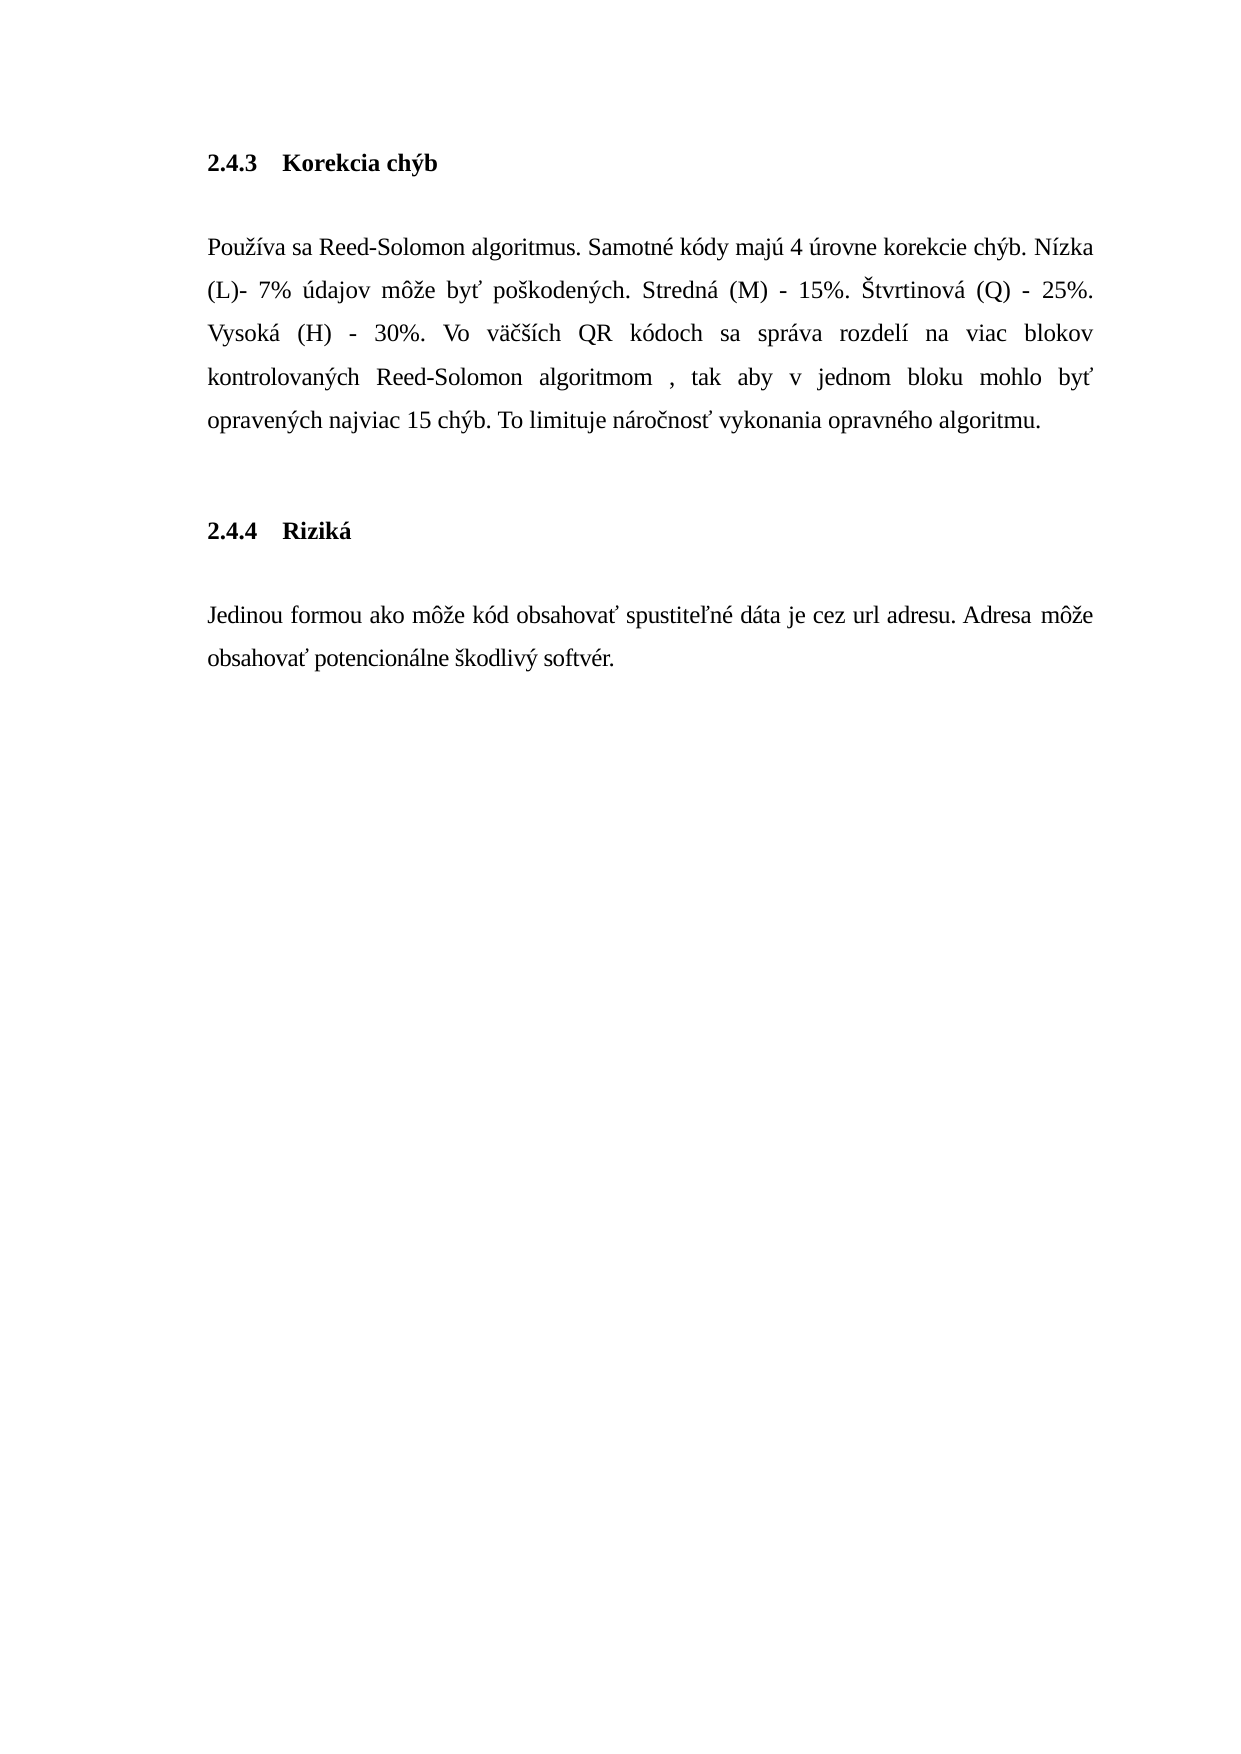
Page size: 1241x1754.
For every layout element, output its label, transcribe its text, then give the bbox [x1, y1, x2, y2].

subtitle Riziká [207, 516, 1093, 545]
subtitle Korekcia chýb [207, 148, 1093, 177]
text Používa sa Reed-Solomon algoritmus. Samotné kódy majú 4 úrovne korekcie chýb. Nízka (L)- 7% údajov môže byť poškodených. Stredná (M) - 15%. Štvrtinová (Q) - 25%. Vysoká (H) - 30%. Vo väčších QR kódoch sa správa rozdelí na viac blokov kontrolovaných Reed-Solomon algoritmom , tak aby v jednom bloku mohlo byť opravených najviac 15 chýb. To limituje náročnosť vykonania opravného algoritmu. [207, 232, 1093, 433]
text Jedinou formou ako môže kód obsahovať spustiteľné dáta je cez url adresu. Adresa môže obsahovať potencionálne škodlivý softvér. [207, 600, 1093, 672]
